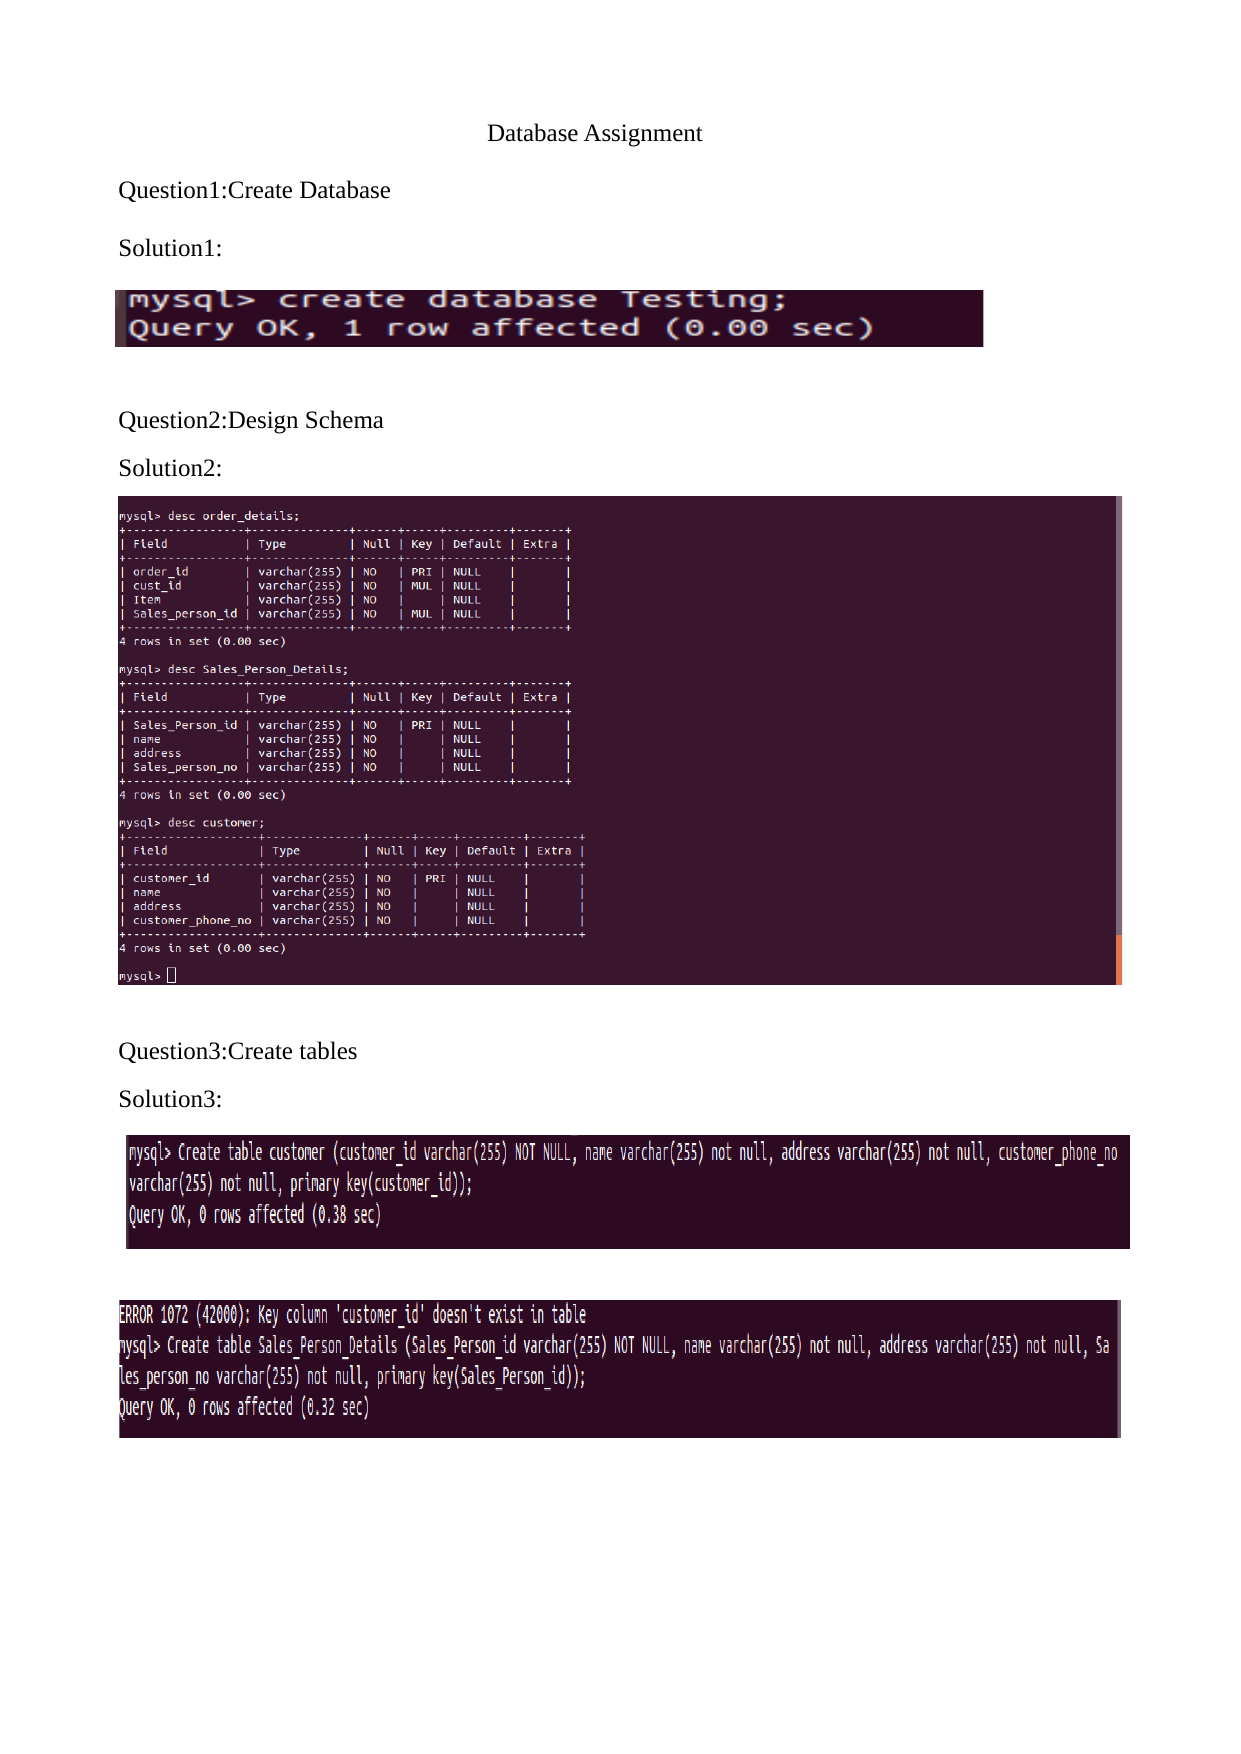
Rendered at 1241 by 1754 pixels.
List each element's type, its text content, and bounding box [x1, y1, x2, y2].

text Database Assignment [118, 118, 1122, 147]
picture [119, 1300, 1121, 1438]
text Solution2: [118, 453, 1122, 482]
picture [118, 496, 1123, 985]
picture [126, 1135, 1130, 1249]
text Solution3: [118, 1084, 1122, 1113]
text Solution1: [118, 233, 1122, 262]
text Question2:Design Schema [118, 406, 1122, 434]
text Question3:Create tables [118, 1036, 1122, 1065]
picture [115, 290, 984, 347]
text Question1:Create Database [118, 176, 1122, 204]
